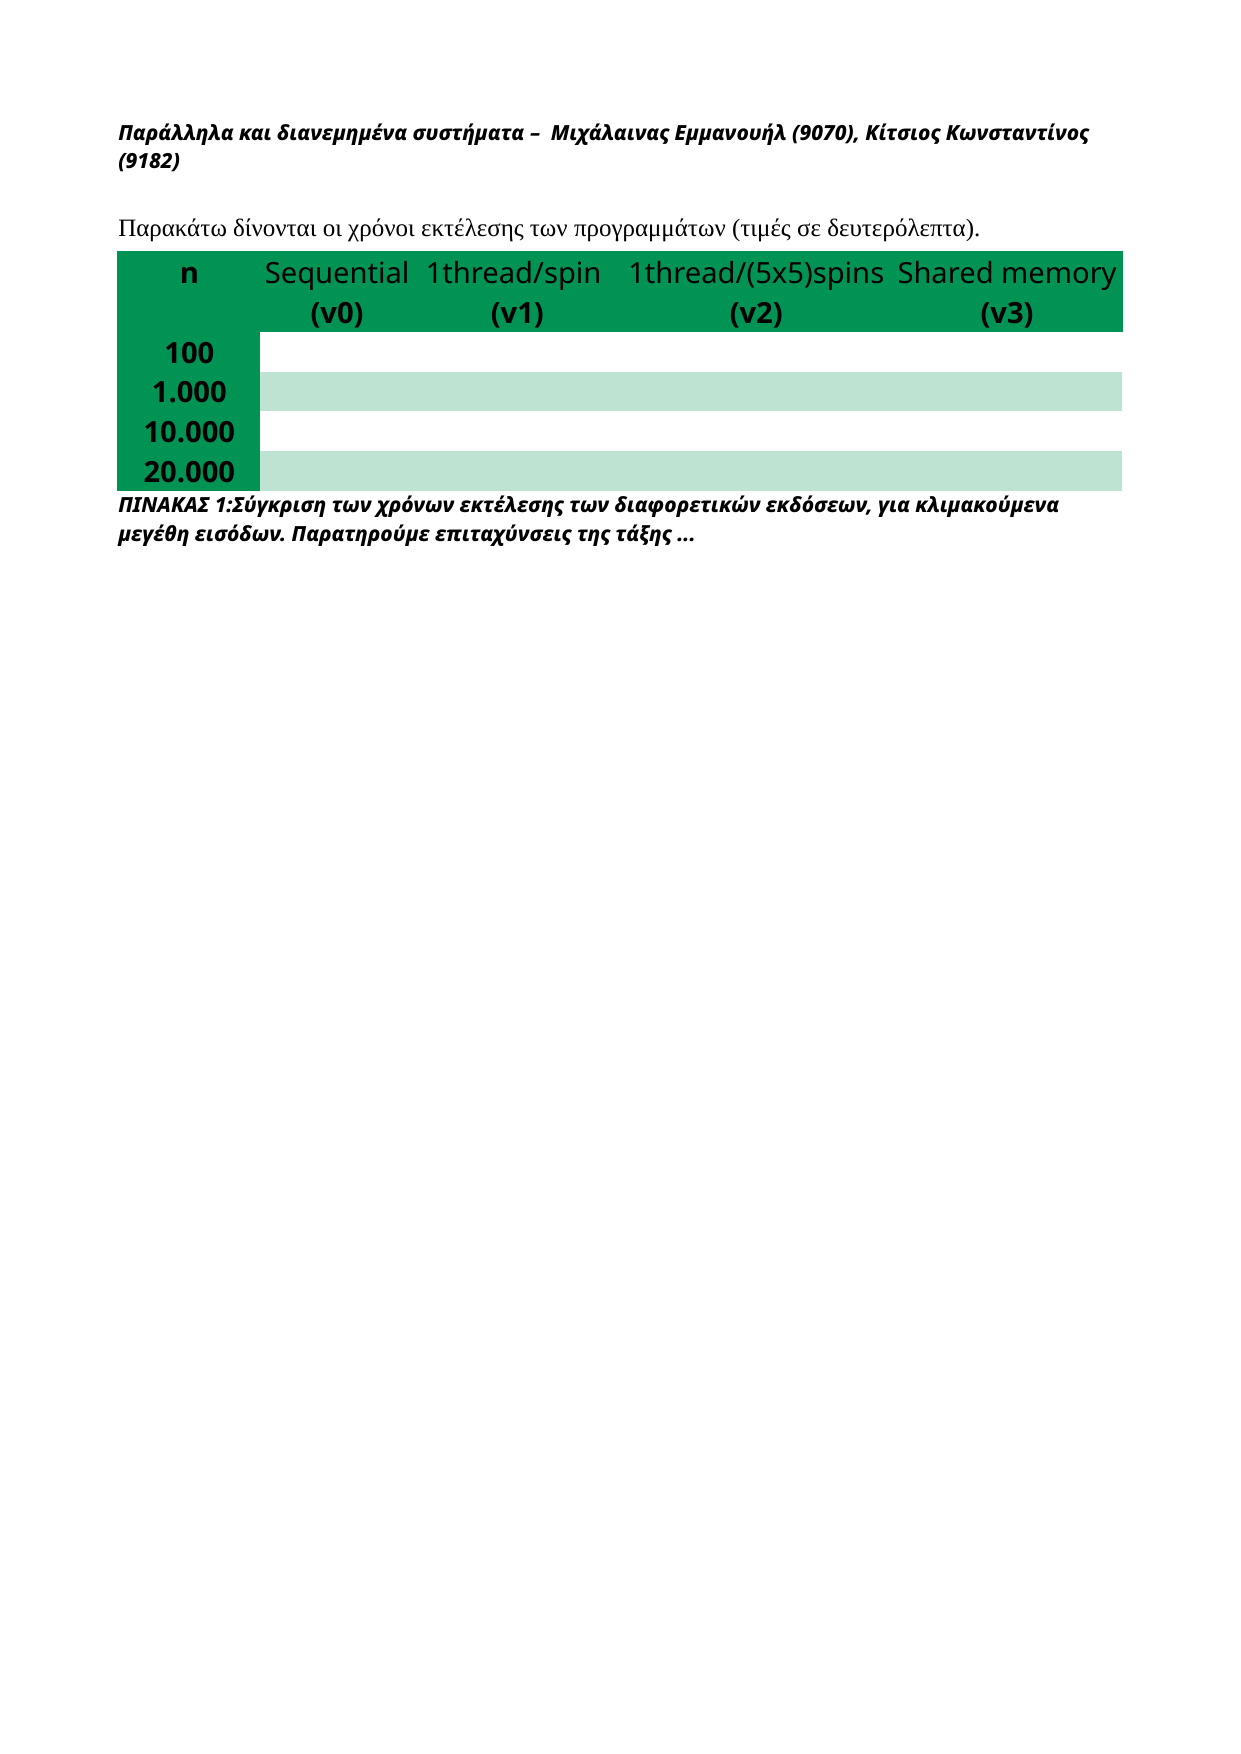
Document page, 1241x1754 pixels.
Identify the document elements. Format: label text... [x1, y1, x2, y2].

table_cell [621, 332, 892, 372]
table_header 1thread/spin (v1) [414, 253, 620, 332]
table_header Sequential (v0) [260, 253, 414, 332]
table_cell [414, 372, 621, 411]
table_cell [892, 451, 1122, 491]
table_header n [119, 253, 260, 332]
table_cell [260, 332, 414, 372]
table_cell [892, 372, 1122, 411]
table_cell 20.000 [119, 451, 260, 491]
table_header Shared memory (v3) [892, 253, 1121, 332]
table_cell 100 [119, 332, 260, 372]
table_cell [260, 411, 414, 451]
table_cell [621, 451, 892, 491]
table_cell [260, 451, 414, 491]
table_cell [414, 332, 621, 372]
table_cell [892, 411, 1122, 451]
table_cell [892, 332, 1122, 372]
table_cell 10.000 [119, 411, 260, 451]
table_cell [621, 372, 892, 411]
table_cell 1.000 [119, 372, 260, 411]
table_cell [260, 372, 414, 411]
table_cell [414, 411, 621, 451]
table_header 1thread/(5x5)spins (v2) [622, 253, 892, 332]
table_cell [621, 411, 892, 451]
text ΠΙΝΑΚΑΣ 1:Σύγκριση των χρόνων εκτέλεσης των διαφορετικών εκδόσεων, για κλιμακούμενα μεγέθη εισόδων. Παρατηρούμε επιταχύνσεις της τάξης ... [118, 491, 1122, 547]
table_cell [414, 451, 621, 491]
text Παρακάτω δίνονται οι χρόνοι εκτέλεσης των προγραμμάτων (τιμές σε δευτερόλεπτα). [118, 213, 1122, 242]
